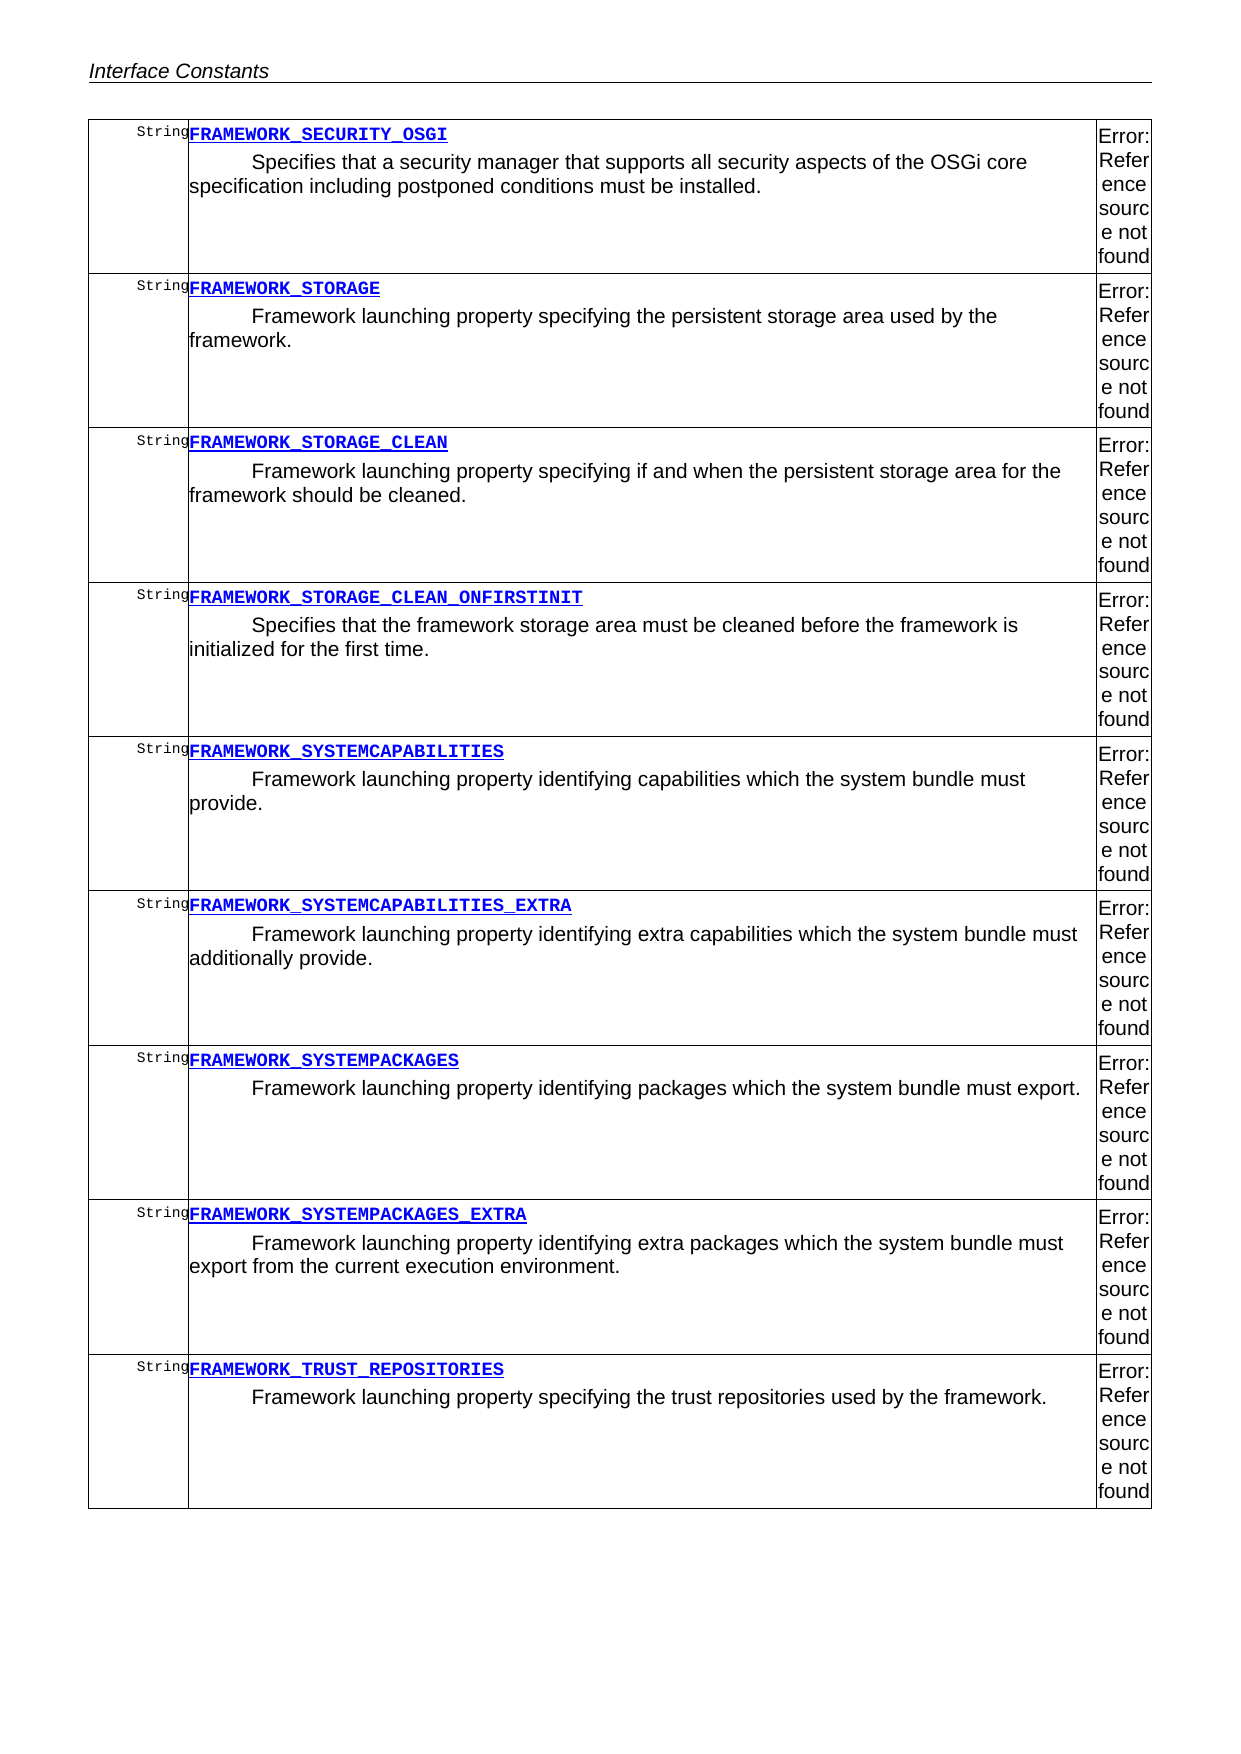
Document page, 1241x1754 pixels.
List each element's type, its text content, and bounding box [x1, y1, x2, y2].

table_cell FRAMEWORK_SECURITY_OSGI Specifies that a security manager that supports all security aspects of the OSGi core specification including postponed conditions must be installed. [189, 120, 1096, 273]
table_cell Error: Reference source not found [1097, 1200, 1151, 1353]
table_cell FRAMEWORK_TRUST_REPOSITORIES Framework launching property specifying the trust repositories used by the framework. [189, 1355, 1096, 1508]
table_cell Error: Reference source not found [1097, 428, 1151, 582]
table_cell Error: Reference source not found [1097, 1355, 1151, 1508]
table_cell String [89, 1355, 188, 1508]
table_cell FRAMEWORK_SYSTEMPACKAGES_EXTRA Framework launching property identifying extra packages which the system bundle must export from the current execution environment. [189, 1200, 1096, 1353]
table_cell Error: Reference source not found [1097, 583, 1151, 736]
table_cell String [89, 891, 188, 1045]
table_cell Error: Reference source not found [1097, 891, 1151, 1045]
table_cell Error: Reference source not found [1097, 120, 1151, 273]
table_cell Error: Reference source not found [1097, 737, 1151, 890]
table_cell String [89, 1200, 188, 1353]
table_cell FRAMEWORK_SYSTEMPACKAGES Framework launching property identifying packages which the system bundle must export. [189, 1046, 1096, 1199]
table_cell String [89, 120, 188, 273]
table_cell Error: Reference source not found [1097, 274, 1151, 427]
table_cell String [89, 737, 188, 890]
table_cell FRAMEWORK_STORAGE_CLEAN Framework launching property specifying if and when the persistent storage area for the framework should be cleaned. [189, 428, 1096, 582]
table_cell FRAMEWORK_SYSTEMCAPABILITIES Framework launching property identifying capabilities which the system bundle must provide. [189, 737, 1096, 890]
table_cell String [89, 583, 188, 736]
table_cell String [89, 428, 188, 582]
table_cell FRAMEWORK_STORAGE Framework launching property specifying the persistent storage area used by the framework. [189, 274, 1096, 427]
table_cell FRAMEWORK_STORAGE_CLEAN_ONFIRSTINIT Specifies that the framework storage area must be cleaned before the framework is initialized for the first time. [189, 583, 1096, 736]
table_cell String [89, 1046, 188, 1199]
table_cell FRAMEWORK_SYSTEMCAPABILITIES_EXTRA Framework launching property identifying extra capabilities which the system bundle must additionally provide. [189, 891, 1096, 1045]
table_cell Error: Reference source not found [1097, 1046, 1151, 1199]
table_cell String [89, 274, 188, 427]
